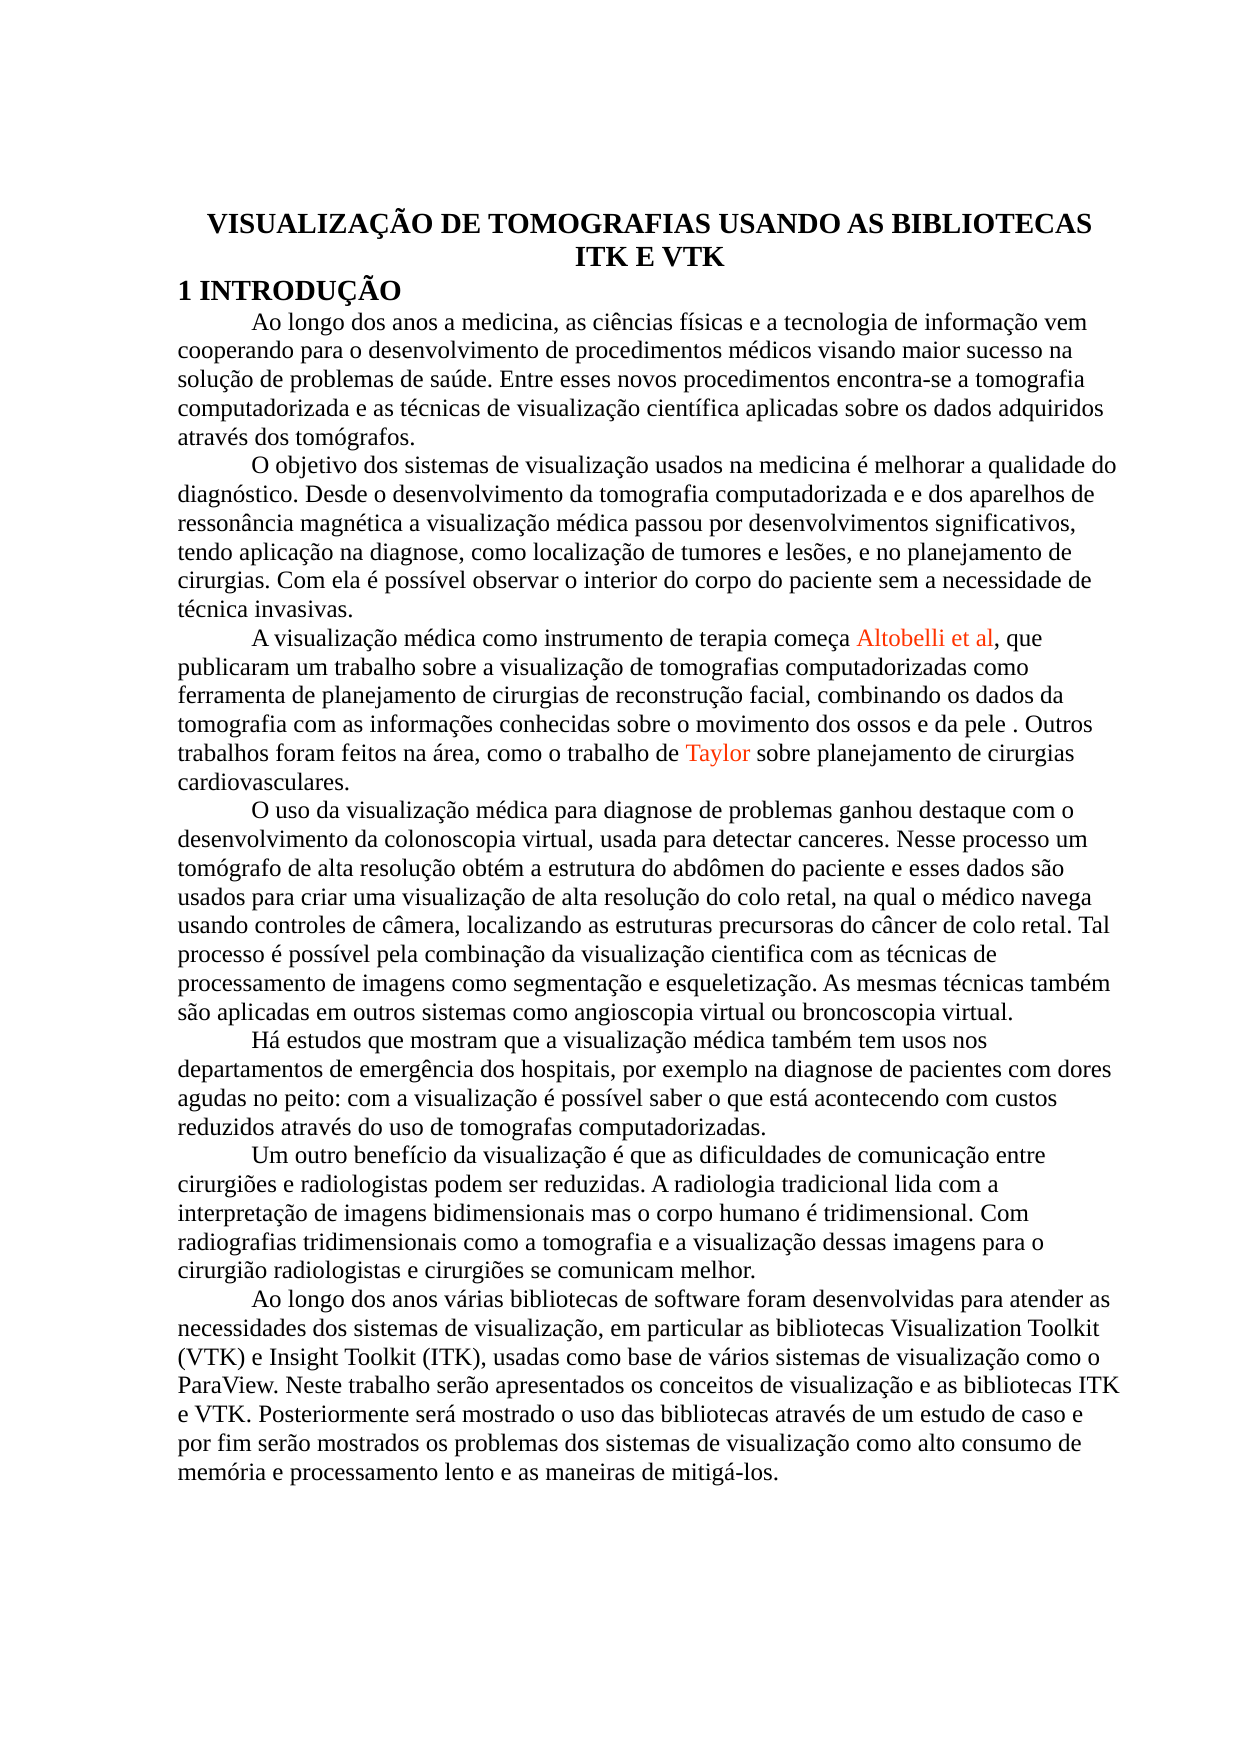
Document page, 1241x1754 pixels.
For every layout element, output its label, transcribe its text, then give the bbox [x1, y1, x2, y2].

subtitle 1 INTRODUÇÃO [177, 273, 1122, 307]
text Ao longo dos anos várias bibliotecas de software foram desenvolvidas para atender as necessidades dos sistemas de visualização, em particular as bibliotecas Visualization Toolkit (VTK) e Insight Toolkit (ITK), usadas como base de vários sistemas de visualização como o ParaView. Neste trabalho serão apresentados os conceitos de visualização e as bibliotecas ITK e VTK. Posteriormente será mostrado o uso das bibliotecas através de um estudo de caso e por fim serão mostrados os problemas dos sistemas de visualização como alto consumo de memória e processamento lento e as maneiras de mitigá-los. [177, 1284, 1122, 1485]
text Ao longo dos anos a medicina, as ciências físicas e a tecnologia de informação vem cooperando para o desenvolvimento de procedimentos médicos visando maior sucesso na solução de problemas de saúde. Entre esses novos procedimentos encontra-se a tomografia computadorizada e as técnicas de visualização científica aplicadas sobre os dados adquiridos através dos tomógrafos. [177, 307, 1122, 450]
text O uso da visualização médica para diagnose de problemas ganhou destaque com o desenvolvimento da colonoscopia virtual, usada para detectar canceres. Nesse processo um tomógrafo de alta resolução obtém a estrutura do abdômen do paciente e esses dados são usados para criar uma visualização de alta resolução do colo retal, na qual o médico navega usando controles de câmera, localizando as estruturas precursoras do câncer de colo retal. Tal processo é possível pela combinação da visualização cientifica com as técnicas de processamento de imagens como segmentação e esqueletização. As mesmas técnicas também são aplicadas em outros sistemas como angioscopia virtual ou broncoscopia virtual. [177, 795, 1122, 1025]
text Há estudos que mostram que a visualização médica também tem usos nos departamentos de emergência dos hospitais, por exemplo na diagnose de pacientes com dores agudas no peito: com a visualização é possível saber o que está acontecendo com custos reduzidos através do uso de tomografas computadorizadas. [177, 1025, 1122, 1140]
text Um outro benefício da visualização é que as dificuldades de comunicação entre cirurgiões e radiologistas podem ser reduzidas. A radiologia tradicional lida com a interpretação de imagens bidimensionais mas o corpo humano é tridimensional. Com radiografias tridimensionais como a tomografia e a visualização dessas imagens para o cirurgião radiologistas e cirurgiões se comunicam melhor. [177, 1140, 1122, 1284]
text O objetivo dos sistemas de visualização usados na medicina é melhorar a qualidade do diagnóstico. Desde o desenvolvimento da tomografia computadorizada e e dos aparelhos de ressonância magnética a visualização médica passou por desenvolvimentos significativos, tendo aplicação na diagnose, como localização de tumores e lesões, e no planejamento de cirurgias. Com ela é possível observar o interior do corpo do paciente sem a necessidade de técnica invasivas. [177, 450, 1122, 623]
text VISUALIZAÇÃO DE TOMOGRAFIAS USANDO AS BIBLIOTECAS ITK E VTK [177, 206, 1122, 273]
text A visualização médica como instrumento de terapia começa Altobelli et al, que publicaram um trabalho sobre a visualização de tomografias computadorizadas como ferramenta de planejamento de cirurgias de reconstrução facial, combinando os dados da tomografia com as informações conhecidas sobre o movimento dos ossos e da pele . Outros trabalhos foram feitos na área, como o trabalho de Taylor sobre planejamento de cirurgias cardiovasculares. [177, 623, 1122, 795]
